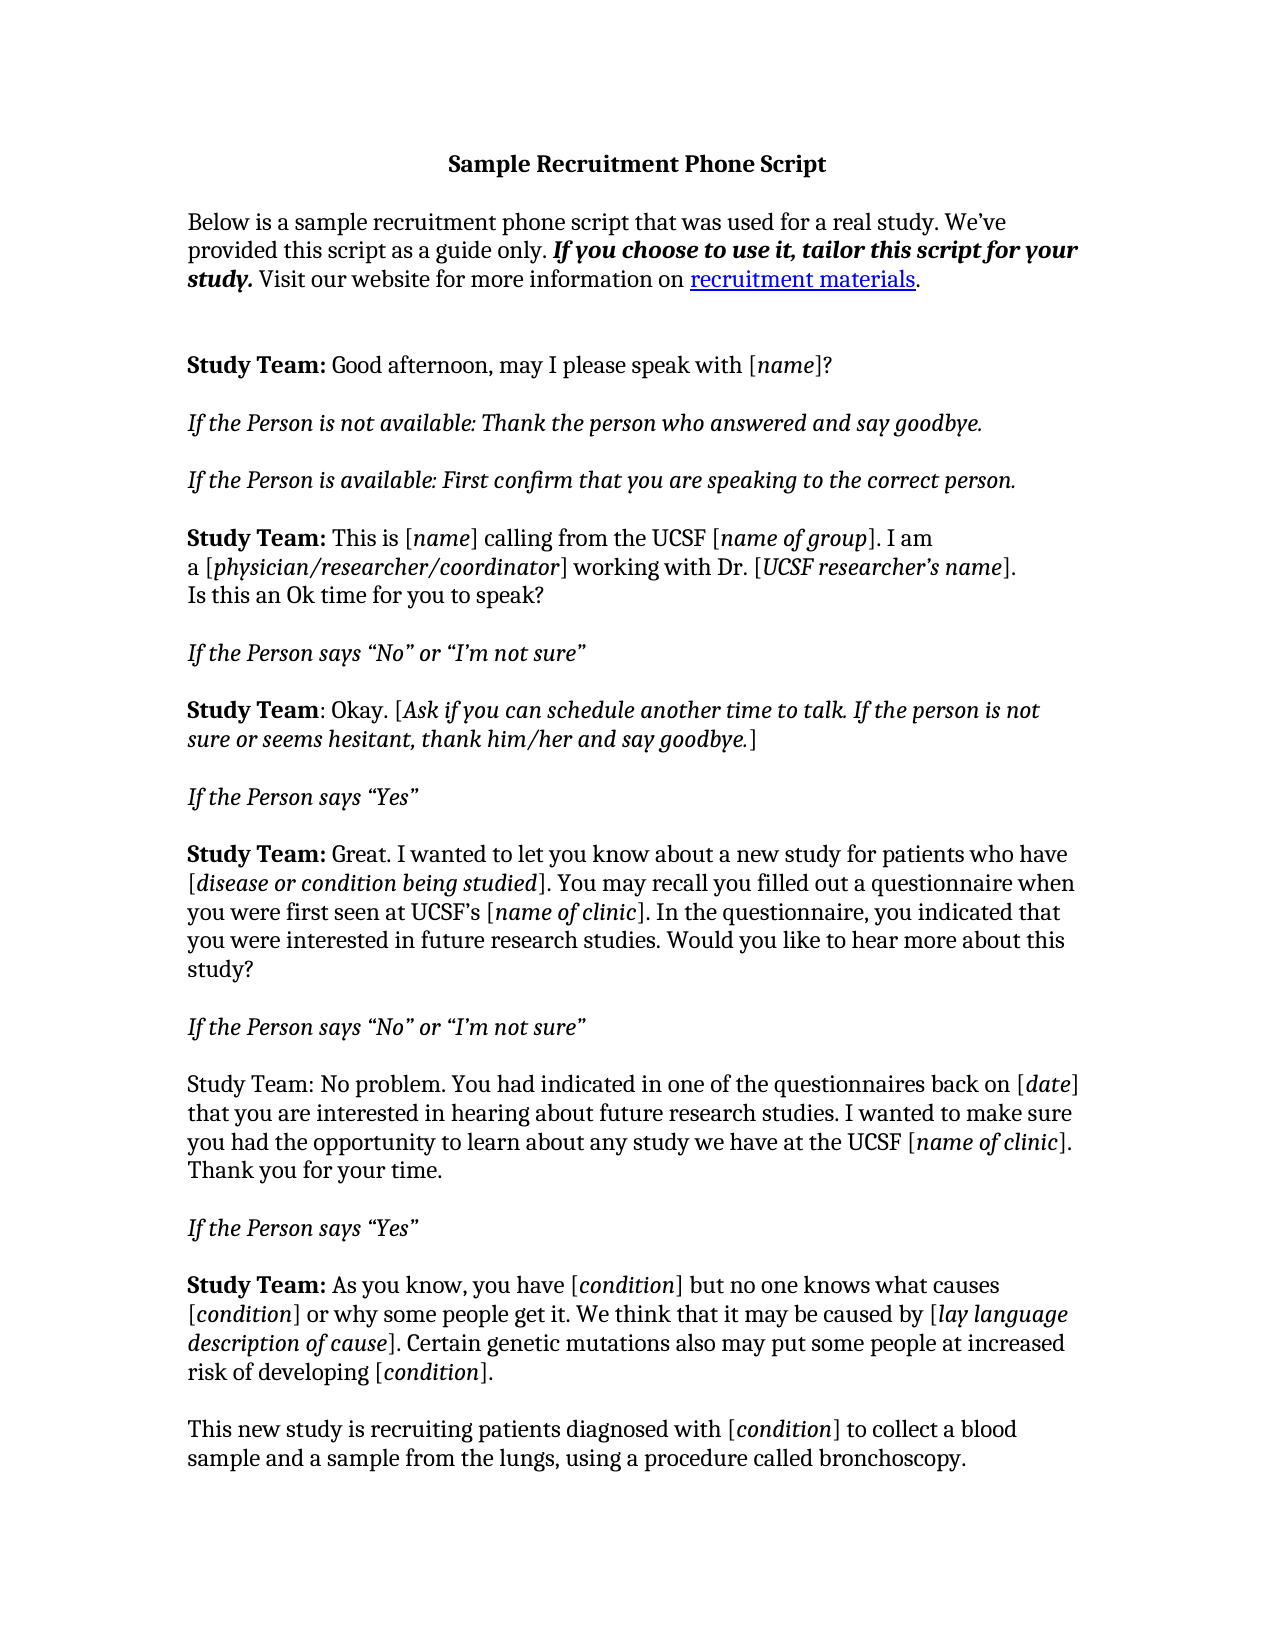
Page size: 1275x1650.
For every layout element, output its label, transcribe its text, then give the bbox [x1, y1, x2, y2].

text If the Person says “Yes” [187, 1214, 1087, 1242]
text Is this an Ok time for you to speak? [187, 581, 1087, 610]
text Study Team: Great. I wanted to let you know about a new study for patients who have [disease or condition being studied]. You may recall you filled out a questionnaire when you were first seen at UCSF’s [name of clinic]. In the questionnaire, you indicated that you were interested in future research studies. Would you like to hear more about this study? [187, 840, 1087, 984]
text Study Team: Okay. [Ask if you can schedule another time to talk. If the person is not sure or seems hesitant, thank him/her and say goodbye.] [187, 696, 1087, 754]
text This new study is recruiting patients diagnosed with [condition] to collect a blood sample and a sample from the lungs, using a procedure called bronchoscopy. [187, 1415, 1087, 1472]
text a [physician/researcher/coordinator] working with Dr. [UCSF researcher’s name]. [187, 552, 1087, 581]
text Study Team: As you know, you have [condition] but no one knows what causes [condition] or why some people get it. We think that it may be caused by [lay language description of cause]. Certain genetic mutations also may put some people at increased risk of developing [condition]. [187, 1271, 1087, 1386]
text If the Person says “Yes” [187, 782, 1087, 811]
text Study Team: This is [name] calling from the UCSF [name of group]. I am [187, 524, 1087, 552]
text If the Person says “No” or “I’m not sure” [187, 1012, 1087, 1041]
text Below is a sample recruitment phone script that was used for a real study. We’ve provided this script as a guide only. If you choose to use it, tailor this script for your study. Visit our website for more information on recruitment materials. [187, 207, 1087, 294]
text Study Team: No problem. You had indicated in one of the questionnaires back on [date] that you are interested in hearing about future research studies. I wanted to make sure you had the opportunity to learn about any study we have at the UCSF [name of clinic]. Thank you for your time. [187, 1070, 1087, 1185]
text Study Team: Good afternoon, may I please speak with [name]? [187, 351, 1087, 380]
text Sample Recruitment Phone Script [187, 150, 1087, 179]
text If the Person is available: First confirm that you are speaking to the correct person. [187, 466, 1087, 495]
text If the Person is not available: Thank the person who answered and say goodbye. [187, 409, 1087, 437]
text If the Person says “No” or “I’m not sure” [187, 639, 1087, 667]
